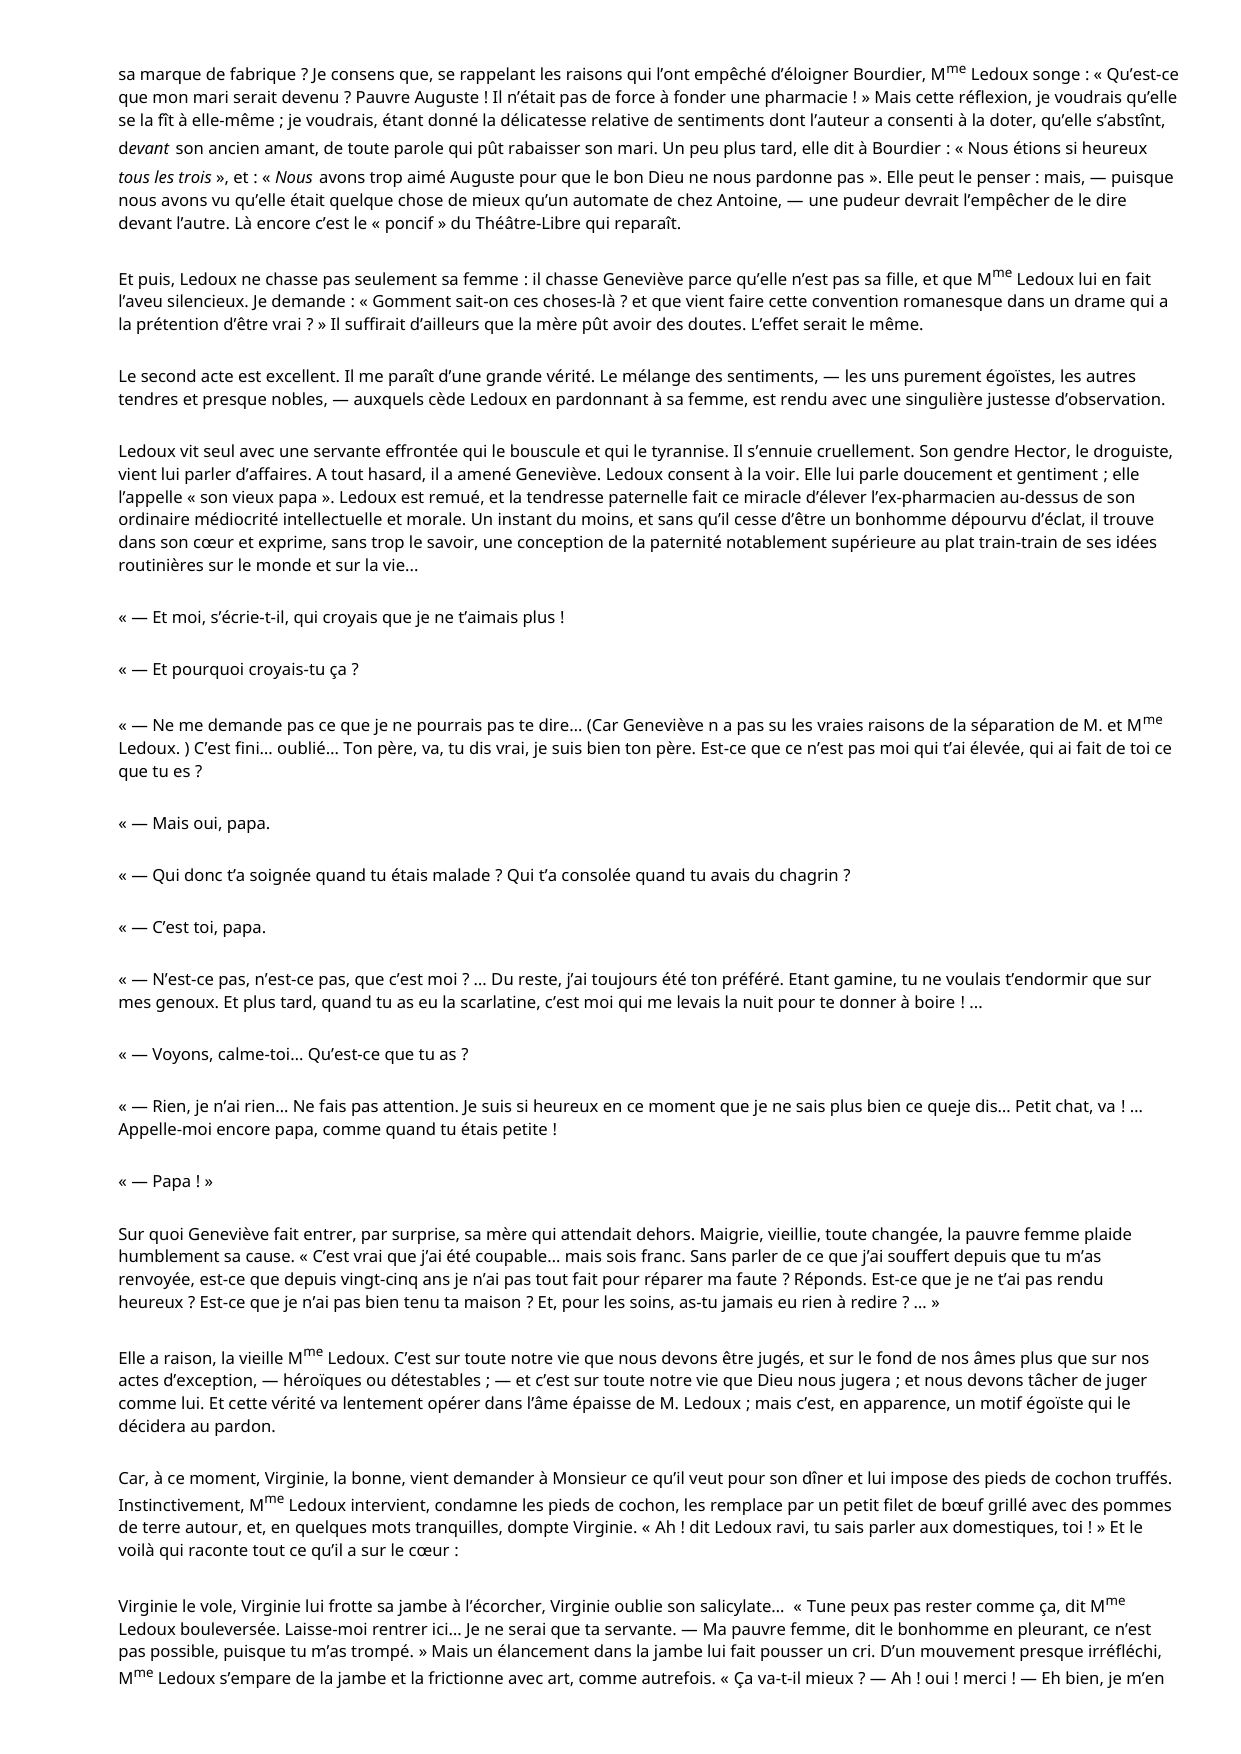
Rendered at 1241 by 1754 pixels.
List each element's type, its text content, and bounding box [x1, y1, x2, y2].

text « — Voyons, calme-toi… Qu’est-ce que tu as ? [118, 1043, 1181, 1066]
text « — C’est toi, papa. [118, 916, 1181, 938]
text Car, à ce moment, Virginie, la bonne, vient demander à Monsieur ce qu’il veut pour son dîner et lui impose des pieds de cochon truffés. Instinctivement, Mme Ledoux intervient, condamne les pieds de cochon, les remplace par un petit filet de bœuf grillé avec des pommes de terre autour, et, en quelques mots tranquilles, dompte Virginie. « Ah ! dit Ledoux ravi, tu sais parler aux domestiques, toi ! » Et le voilà qui raconte tout ce qu’il a sur le cœur : [118, 1467, 1181, 1561]
text « — Qui donc t’a soignée quand tu étais malade ? Qui t’a consolée quand tu avais du chagrin ? [118, 863, 1181, 886]
text « — Et moi, s’écrie-t-il, qui croyais que je ne t’aimais plus ! [118, 606, 1181, 628]
text « — Rien, je n’ai rien… Ne fais pas attention. Je suis si heureux en ce moment que je ne sais plus bien ce queje dis… Petit chat, va ! … Appelle-moi encore papa, comme quand tu étais petite ! [118, 1095, 1181, 1140]
text Elle a raison, la vieille Mme Ledoux. C’est sur toute notre vie que nous devons être jugés, et sur le fond de nos âmes plus que sur nos actes d’exception, — héroïques ou détestables ; — et c’est sur toute notre vie que Dieu nous jugera ; et nous devons tâcher de juger comme lui. Et cette vérité va lentement opérer dans l’âme épaisse de M. Ledoux ; mais c’est, en apparence, un motif égoïste qui le décidera au pardon. [118, 1342, 1181, 1437]
text « — Papa ! » [118, 1170, 1181, 1193]
text Ledoux vit seul avec une servante effrontée qui le bouscule et qui le tyrannise. Il s’ennuie cruellement. Son gendre Hector, le droguiste, vient lui parler d’affaires. A tout hasard, il a amené Geneviève. Ledoux consent à la voir. Elle lui parle doucement et gentiment ; elle l’appelle « son vieux papa ». Ledoux est remué, et la tendresse paternelle fait ce miracle d’élever l’ex-pharmacien au-dessus de son ordinaire médiocrité intellectuelle et morale. Un instant du moins, et sans qu’il cesse d’être un bonhomme dépourvu d’éclat, il trouve dans son cœur et exprime, sans trop le savoir, une conception de la paternité notablement supérieure au plat train-train de ses idées routinières sur le monde et sur la vie... [118, 440, 1181, 576]
text « — N’est-ce pas, n’est-ce pas, que c’est moi ? … Du reste, j’ai toujours été ton préféré. Etant gamine, tu ne voulais t’endormir que sur mes genoux. Et plus tard, quand tu as eu la scarlatine, c’est moi qui me levais la nuit pour te donner à boire ! ... [118, 968, 1181, 1013]
text « — Ne me demande pas ce que je ne pourrais pas te dire… (Car Geneviève n a pas su les vraies raisons de la séparation de M. et Mme Ledoux. ) C’est fini… oublié… Ton père, va, tu dis vrai, je suis bien ton père. Est-ce que ce n’est pas moi qui t’ai élevée, qui ai fait de toi ce que tu es ? [118, 710, 1181, 782]
text Et puis, Ledoux ne chasse pas seulement sa femme : il chasse Geneviève parce qu’elle n’est pas sa fille, et que Mme Ledoux lui en fait l’aveu silencieux. Je demande : « Gomment sait-on ces choses-là ? et que vient faire cette convention romanesque dans un drame qui a la prétention d’être vrai ? » Il suffirait d’ailleurs que la mère pût avoir des doutes. L’effet serait le même. [118, 263, 1181, 335]
text « — Mais oui, papa. [118, 811, 1181, 834]
text Le second acte est excellent. Il me paraît d’une grande vérité. Le mélange des sentiments, — les uns purement égoïstes, les autres tendres et presque nobles, — auxquels cède Ledoux en pardonnant à sa femme, est rendu avec une singulière justesse d’observation. [118, 365, 1181, 410]
text « — Et pourquoi croyais-tu ça ? [118, 658, 1181, 680]
text Sur quoi Geneviève fait entrer, par surprise, sa mère qui attendait dehors. Maigrie, vieillie, toute changée, la pauvre femme plaide humblement sa cause. « C’est vrai que j’ai été coupable… mais sois franc. Sans parler de ce que j’ai souffert depuis que tu m’as renvoyée, est-ce que depuis vingt-cinq ans je n’ai pas tout fait pour réparer ma faute ? Réponds. Est-ce que je ne t’ai pas rendu heureux ? Est-ce que je n’ai pas bien tenu ta maison ? Et, pour les soins, as-tu jamais eu rien à redire ? … » [118, 1222, 1181, 1313]
text Virginie le vole, Virginie lui frotte sa jambe à l’écorcher, Virginie oublie son salicylate… « Tune peux pas rester comme ça, dit Mme Ledoux bouleversée. Laisse-moi rentrer ici… Je ne serai que ta servante. — Ma pauvre femme, dit le bonhomme en pleurant, ce n’est pas possible, puisque tu m’as trompé. » Mais un élancement dans la jambe lui fait pousser un cri. D’un mouvement presque irréfléchi, Mme Ledoux s’empare de la jambe et la frictionne avec art, comme autrefois. « Ça va-t-il mieux ? — Ah ! oui ! merci ! — Eh bien, je m’en [118, 1591, 1181, 1689]
text sa marque de fabrique ? Je consens que, se rappelant les raisons qui l’ont empêché d’éloigner Bourdier, Mme Ledoux songe : « Qu’est-ce que mon mari serait devenu ? Pauvre Auguste ! Il n’était pas de force à fonder une pharmacie ! » Mais cette réflexion, je voudrais qu’elle se la fît à elle-même ; je voudrais, étant donné la délicatesse relative de sentiments dont l’auteur a consenti à la doter, qu’elle s’abstînt, devant son ancien amant, de toute parole qui pût rabaisser son mari. Un peu plus tard, elle dit à Bourdier : « Nous étions si heureux tous les trois », et : « Nous avons trop aimé Auguste pour que le bon Dieu ne nous pardonne pas ». Elle peut le penser : mais, — puisque nous avons vu qu’elle était quelque chose de mieux qu’un automate de chez Antoine, — une pudeur devrait l’empêcher de le dire devant l’autre. Là encore c’est le « poncif » du Théâtre-Libre qui reparaît. [118, 59, 1181, 234]
